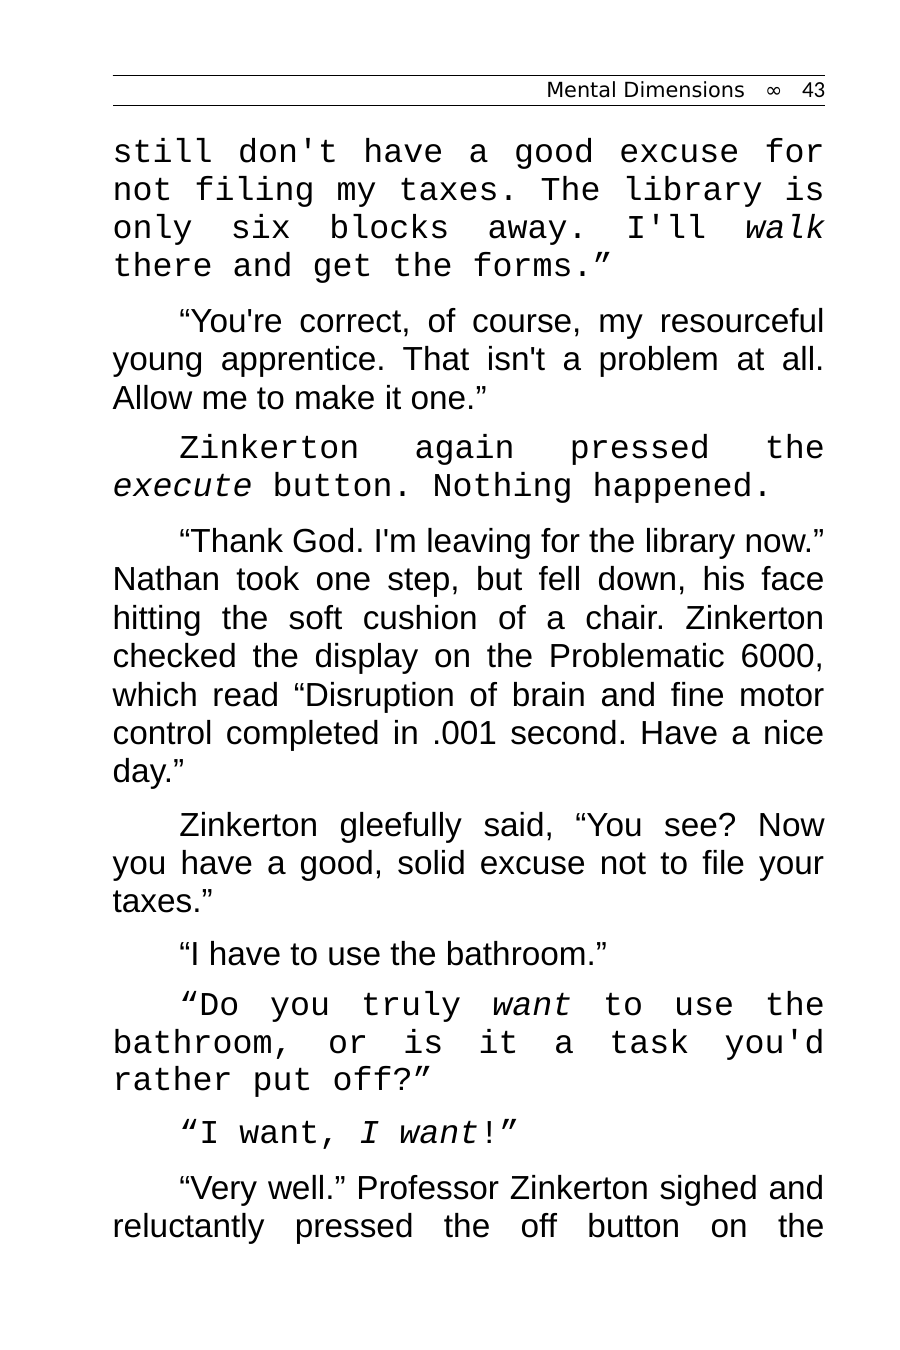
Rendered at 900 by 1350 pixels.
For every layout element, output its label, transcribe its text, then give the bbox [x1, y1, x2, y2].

text “Very well.” Professor Zinkerton sighed and reluctantly pressed the off button on the [112, 1168, 825, 1245]
text “Do you truly want to use the bathroom, or is it a task you'd rather put off?” [112, 987, 825, 1101]
text “You're correct, of course, my resourceful young apprentice. That isn't a problem at all. Allow me to make it one.” [112, 301, 825, 416]
text “I have to use the bathroom.” [112, 934, 825, 973]
text Zinkerton again pressed the execute button. Nothing happened. [112, 431, 825, 506]
text Zinkerton gleefully said, “You see? Now you have a good, solid excuse not to file your taxes.” [112, 804, 825, 920]
text still don't have a good excuse for not filing my taxes. The library is only six blocks away. I'll walk there and get the forms.” [112, 135, 825, 286]
text “Thank God. I'm leaving for the library now.” Nathan took one step, but fell down, his face hitting the soft cushion of a chair. Zinkerton checked the display on the Problematic 6000, which read “Disruption of brain and fine motor control completed in .001 second. Have a nice day.” [112, 521, 825, 790]
text “I want, I want!” [112, 1116, 825, 1153]
